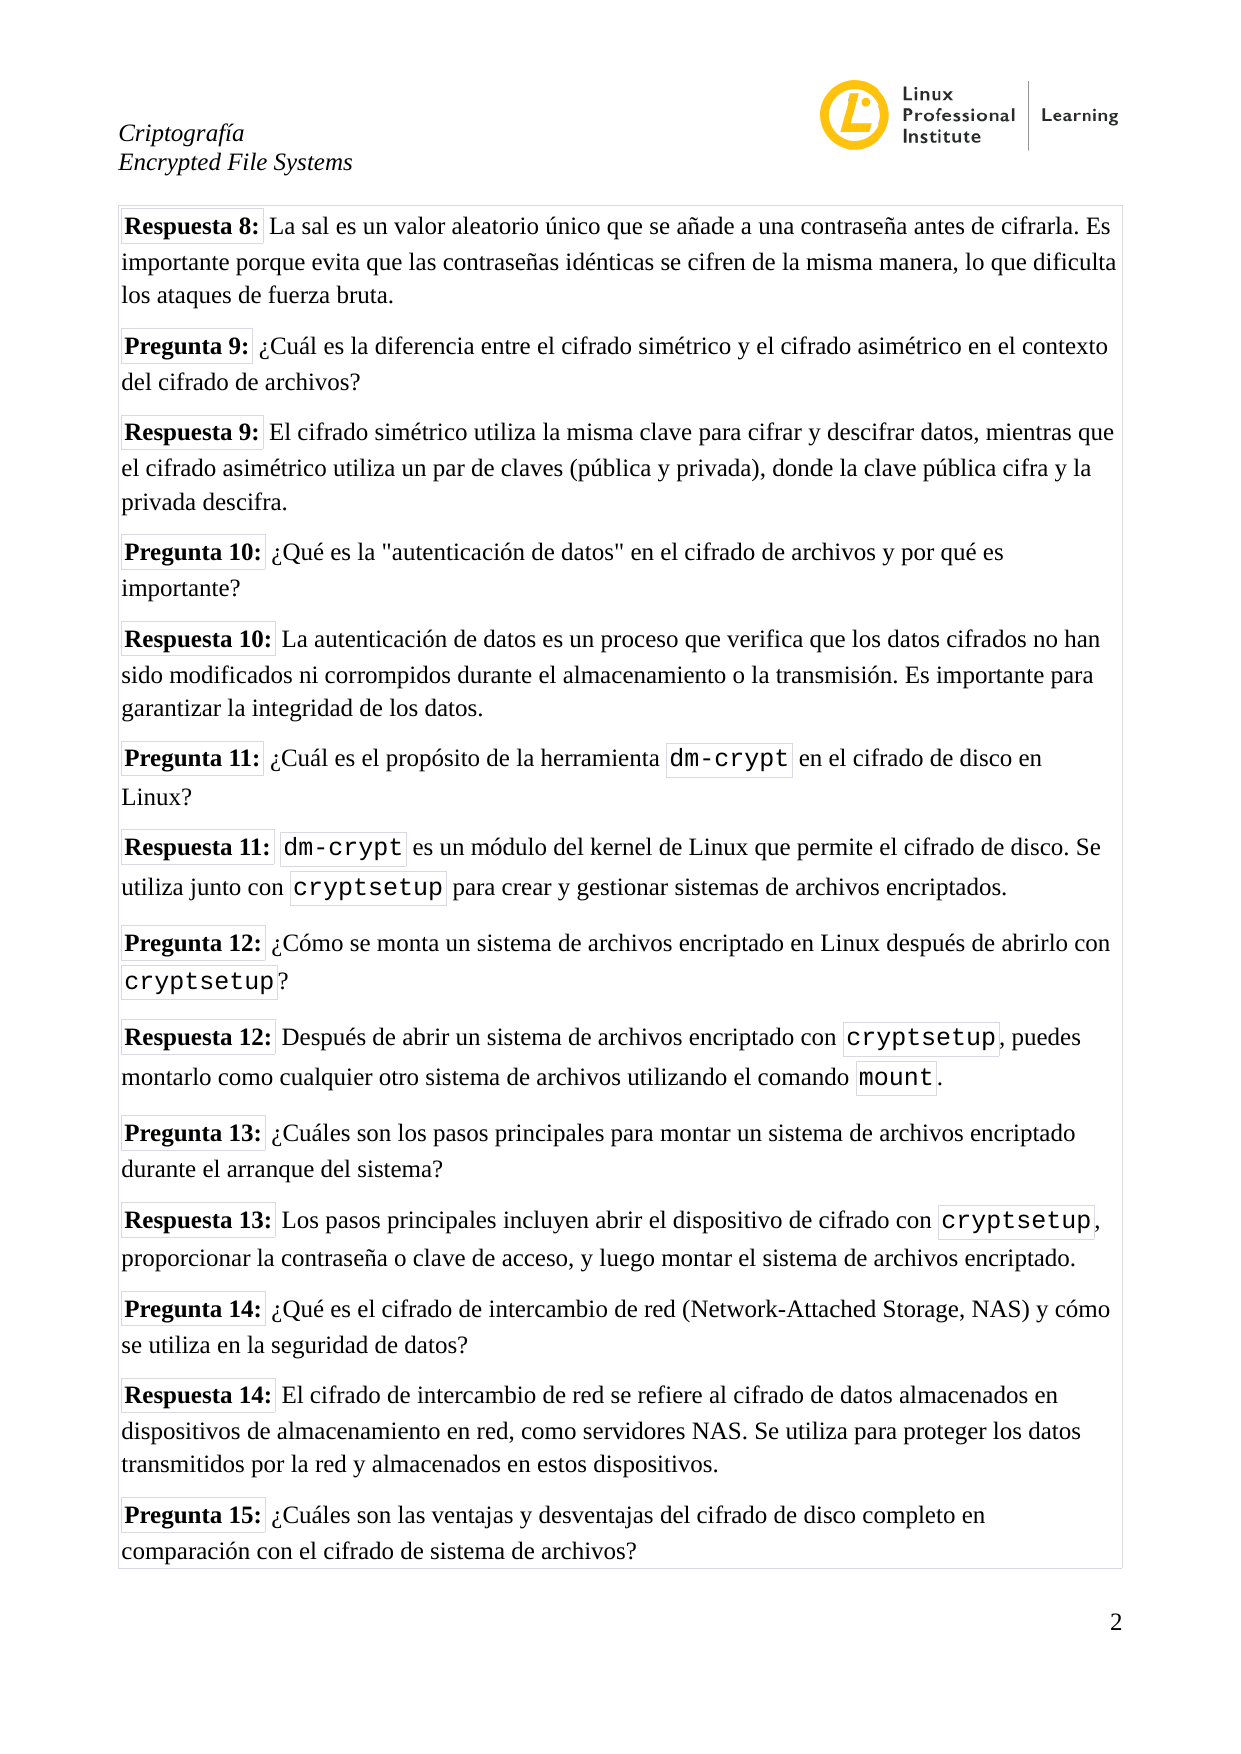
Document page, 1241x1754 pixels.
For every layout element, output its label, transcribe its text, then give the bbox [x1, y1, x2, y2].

text Respuesta 13: Los pasos principales incluyen abrir el dispositivo de cifrado con cryptsetup, proporcionar la contraseña o clave de acceso, y luego montar el sistema de archivos encriptado. [119, 1199, 1122, 1272]
text Pregunta 12: ¿Cómo se monta un sistema de archivos encriptado en Linux después de abrirlo con cryptsetup? [119, 922, 1122, 999]
text Pregunta 11: ¿Cuál es el propósito de la herramienta dm-crypt en el cifrado de disco en Linux? [119, 737, 1122, 810]
text Respuesta 12: Después de abrir un sistema de archivos encriptado con cryptsetup, puedes montarlo como cualquier otro sistema de archivos utilizando el comando mount. [119, 1016, 1122, 1096]
text Respuesta 10: La autenticación de datos es un proceso que verifica que los datos cifrados no han sido modificados ni corrompidos durante el almacenamiento o la transmisión. Es importante para garantizar la integridad de los datos. [119, 618, 1122, 722]
text Respuesta 14: El cifrado de intercambio de red se refiere al cifrado de datos almacenados en dispositivos de almacenamiento en red, como servidores NAS. Se utiliza para proteger los datos transmitidos por la red y almacenados en estos dispositivos. [119, 1374, 1122, 1478]
text Pregunta 9: ¿Cuál es la diferencia entre el cifrado simétrico y el cifrado asimétrico en el contexto del cifrado de archivos? [119, 325, 1122, 396]
text Pregunta 14: ¿Qué es el cifrado de intercambio de red (Network-Attached Storage, NAS) y cómo se utiliza en la seguridad de datos? [119, 1288, 1122, 1358]
text Respuesta 9: El cifrado simétrico utiliza la misma clave para cifrar y descifrar datos, mientras que el cifrado asimétrico utiliza un par de claves (pública y privada), donde la clave pública cifra y la privada descifra. [119, 411, 1122, 515]
text Pregunta 13: ¿Cuáles son los pasos principales para montar un sistema de archivos encriptado durante el arranque del sistema? [119, 1112, 1122, 1183]
picture [819, 79, 1119, 151]
text Pregunta 10: ¿Qué es la "autenticación de datos" en el cifrado de archivos y por qué es importante? [119, 531, 1122, 602]
text Respuesta 11: dm-crypt es un módulo del kernel de Linux que permite el cifrado de disco. Se utiliza junto con cryptsetup para crear y gestionar sistemas de archivos encriptados. [119, 826, 1122, 906]
text Respuesta 8: La sal es un valor aleatorio único que se añade a una contraseña antes de cifrarla. Es importante porque evita que las contraseñas idénticas se cifren de la misma manera, lo que dificulta los ataques de fuerza bruta. [119, 206, 1122, 309]
text Pregunta 15: ¿Cuáles son las ventajas y desventajas del cifrado de disco completo en comparación con el cifrado de sistema de archivos? [119, 1494, 1122, 1568]
